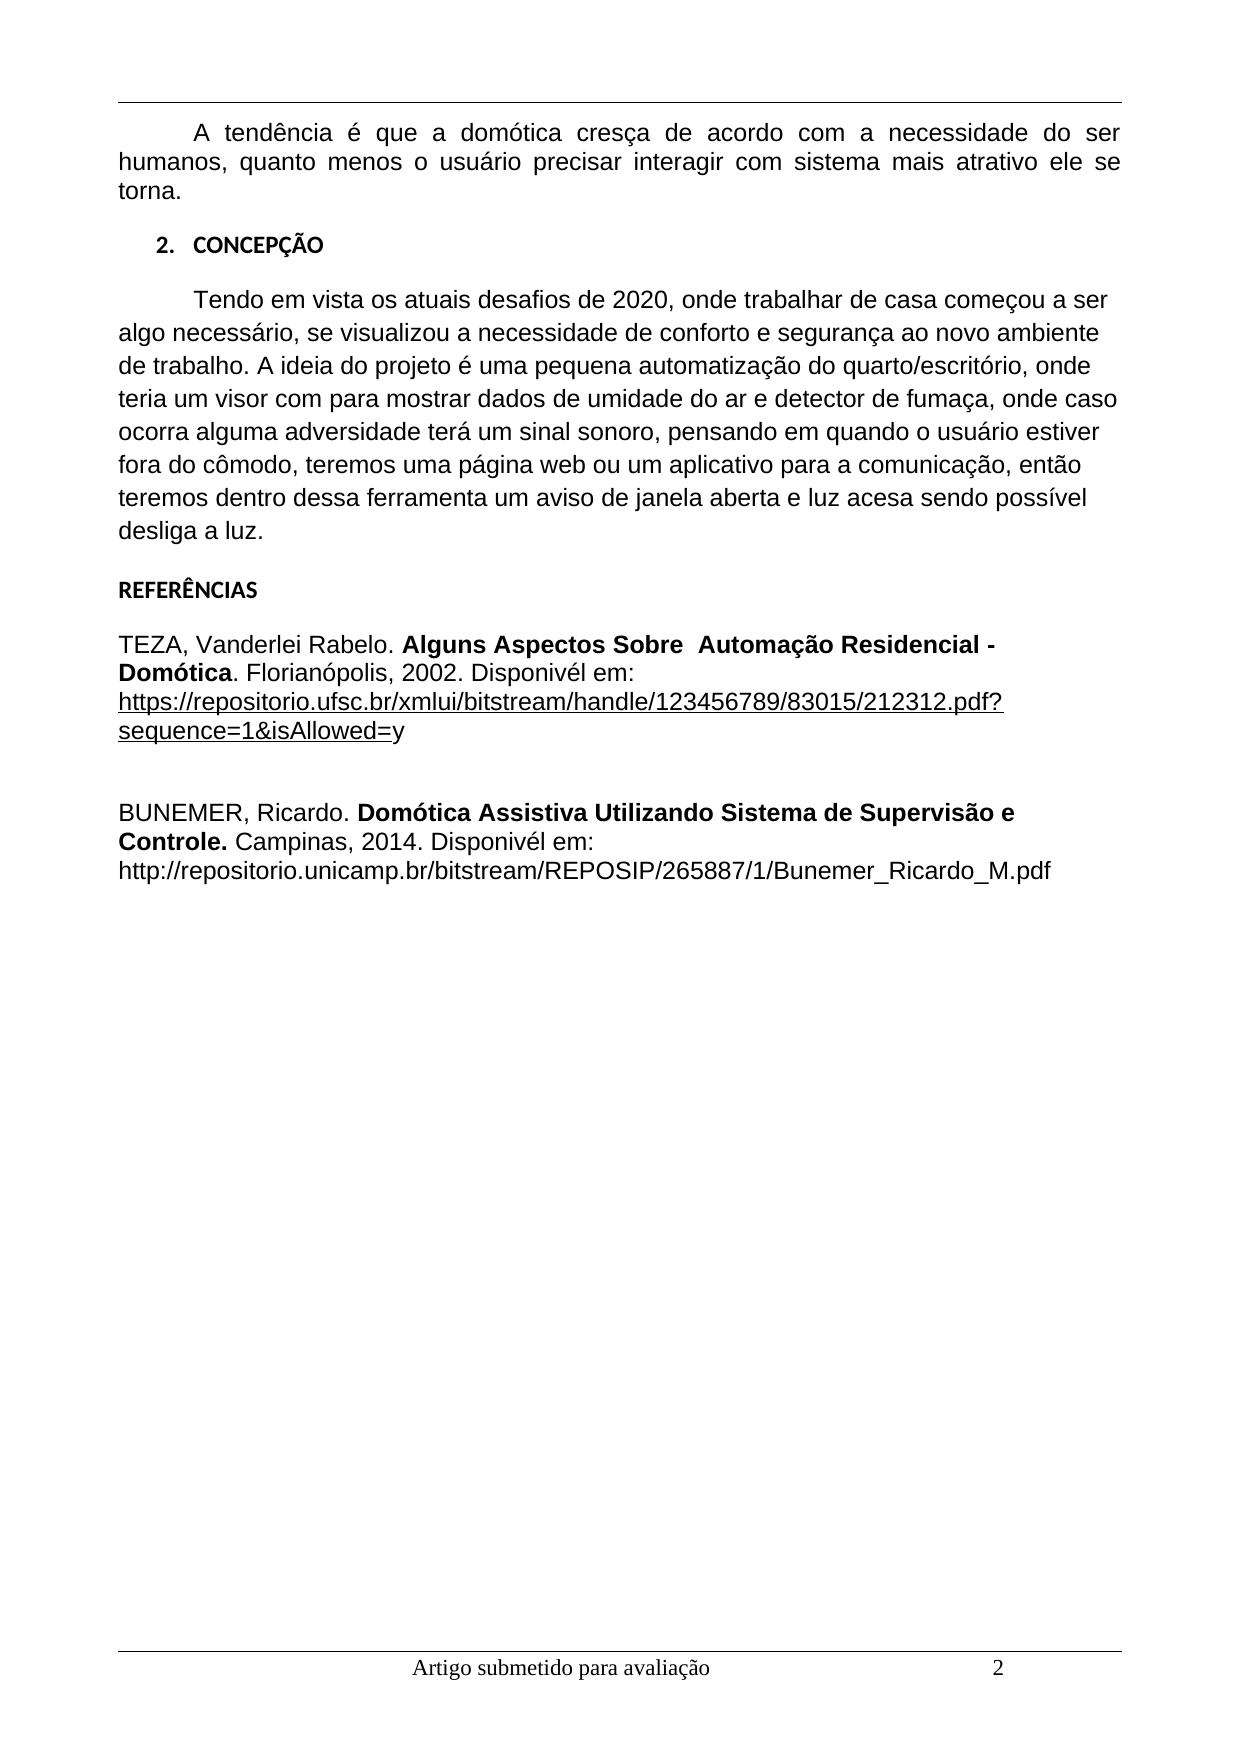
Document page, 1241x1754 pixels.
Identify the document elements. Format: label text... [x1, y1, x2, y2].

text TEZA, Vanderlei Rabelo. Alguns Aspectos Sobre Automação Residencial - Domótica. Florianópolis, 2002. Disponivél em: https://repositorio.ufsc.br/xmlui/bitstream/handle/123456789/83015/212312.pdf?sequence=1&isAllowed=y [118, 629, 1122, 744]
text Tendo em vista os atuais desafios de 2020, onde trabalhar de casa começou a ser algo necessário, se visualizou a necessidade de conforto e segurança ao novo ambiente de trabalho. A ideia do projeto é uma pequena automatização do quarto/escritório, onde teria um visor com para mostrar dados de umidade do ar e detector de fumaça, onde caso ocorra alguma adversidade terá um sinal sonoro, pensando em quando o usuário estiver fora do cômodo, teremos uma página web ou um aplicativo para a comunicação, então teremos dentro dessa ferramenta um aviso de janela aberta e luz acesa sendo possível desliga a luz. [118, 285, 1122, 545]
subtitle REFERÊNCIAS [118, 574, 1122, 604]
text BUNEMER, Ricardo. Domótica Assistiva Utilizando Sistema de Supervisão e Controle. Campinas, 2014. Disponivél em: http://repositorio.unicamp.br/bitstream/REPOSIP/265887/1/Bunemer_Ricardo_M.pdf [118, 769, 1122, 884]
text A tendência é que a domótica cresça de acordo com a necessidade do ser humanos, quanto menos o usuário precisar interagir com sistema mais atrativo ele se torna. [118, 118, 1122, 204]
subtitle CONCEPÇÃO [156, 229, 1122, 260]
